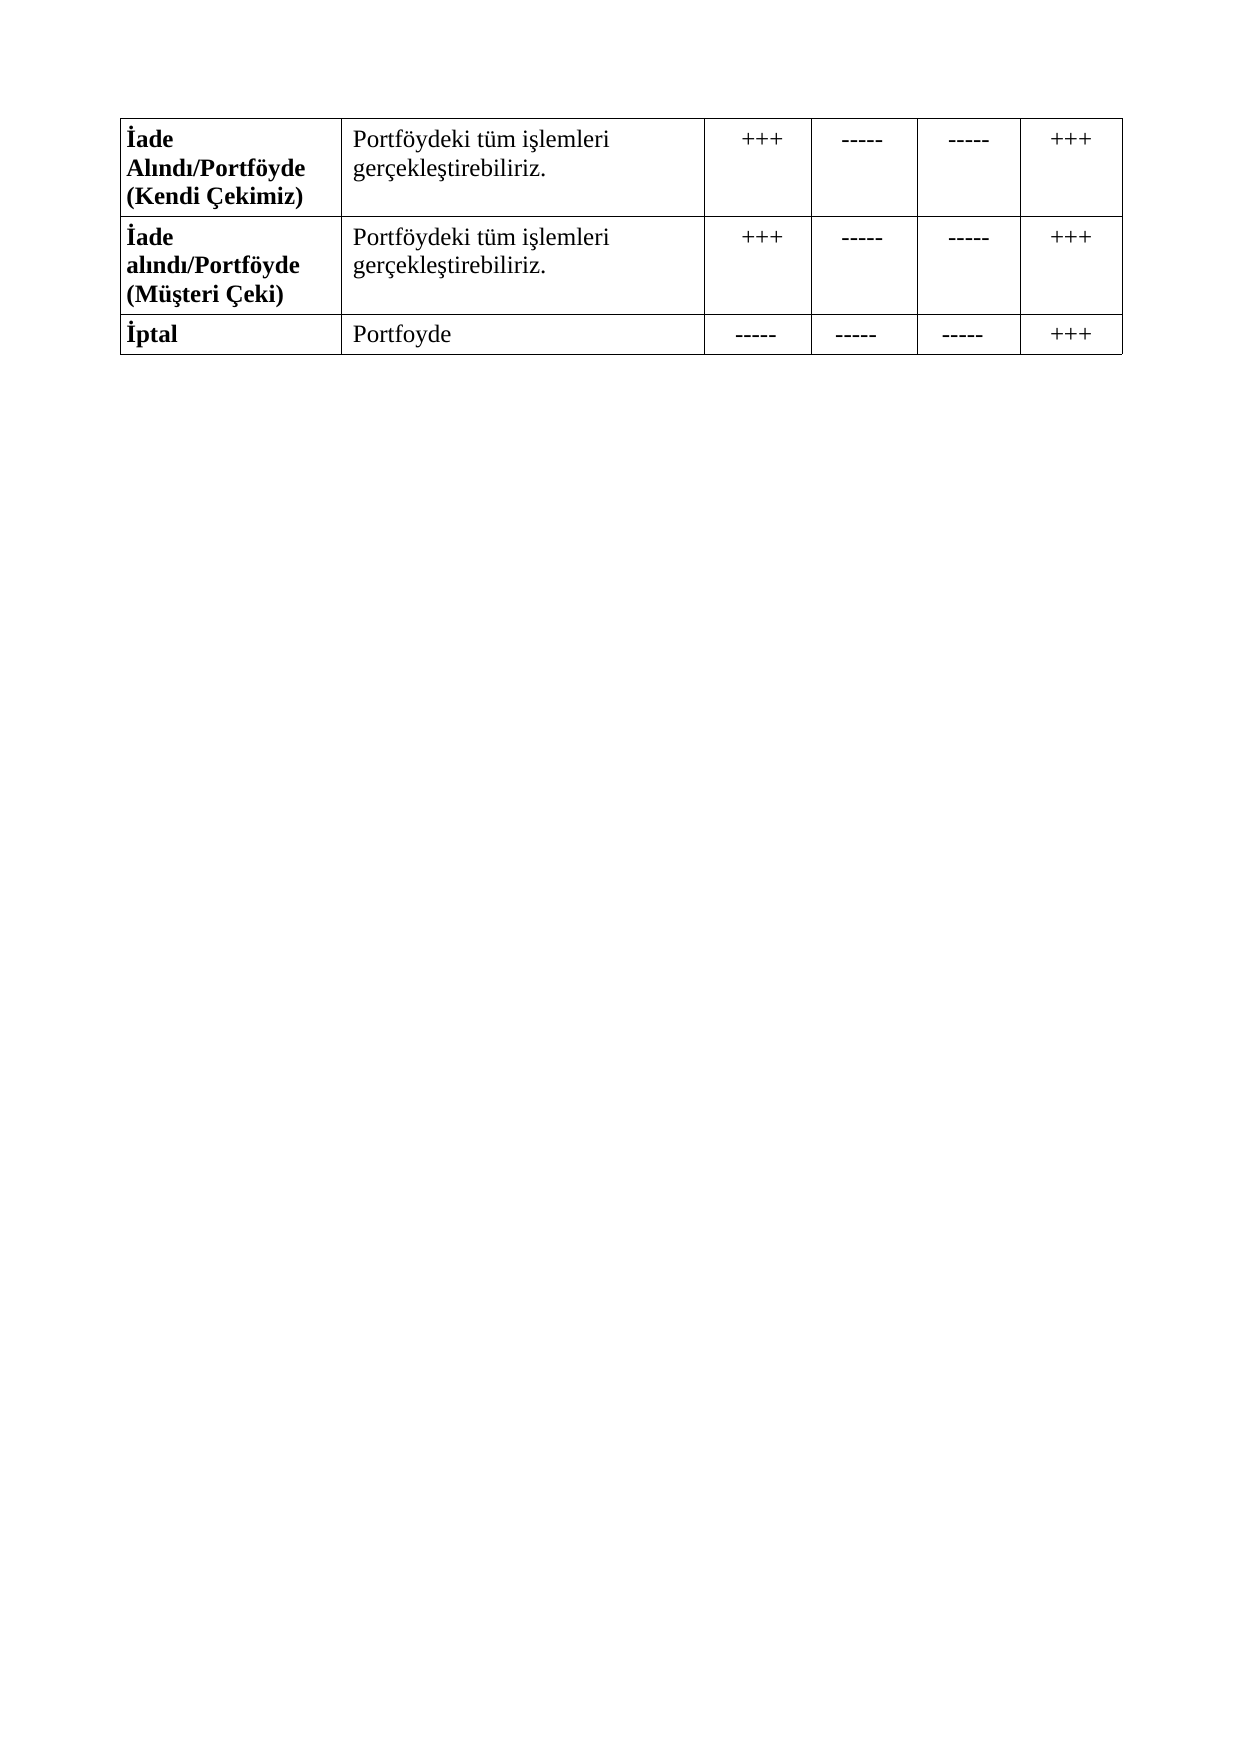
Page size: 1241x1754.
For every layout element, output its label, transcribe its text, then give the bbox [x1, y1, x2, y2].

table_cell ----- [918, 217, 1020, 314]
table_cell +++ [1021, 217, 1122, 314]
table_cell ----- [812, 217, 917, 314]
table_cell İade Alındı/Portföyde (Kendi Çekimiz) [121, 119, 341, 216]
table_cell +++ [705, 217, 811, 314]
table_cell +++ [705, 119, 811, 216]
table_cell ----- [918, 119, 1020, 216]
table_cell ----- [812, 315, 917, 354]
table_cell Portföydeki tüm işlemleri gerçekleştirebiliriz. [342, 119, 704, 216]
table_cell ----- [918, 315, 1020, 354]
table_cell Portfoyde [342, 315, 704, 354]
table_cell İptal [121, 315, 341, 354]
table_cell İade alındı/Portföyde (Müşteri Çeki) [121, 217, 341, 314]
table_cell ----- [705, 315, 811, 354]
table_cell +++ [1021, 315, 1122, 354]
table_cell ----- [812, 119, 917, 216]
table_cell +++ [1021, 119, 1122, 216]
table_cell Portföydeki tüm işlemleri gerçekleştirebiliriz. [342, 217, 704, 314]
